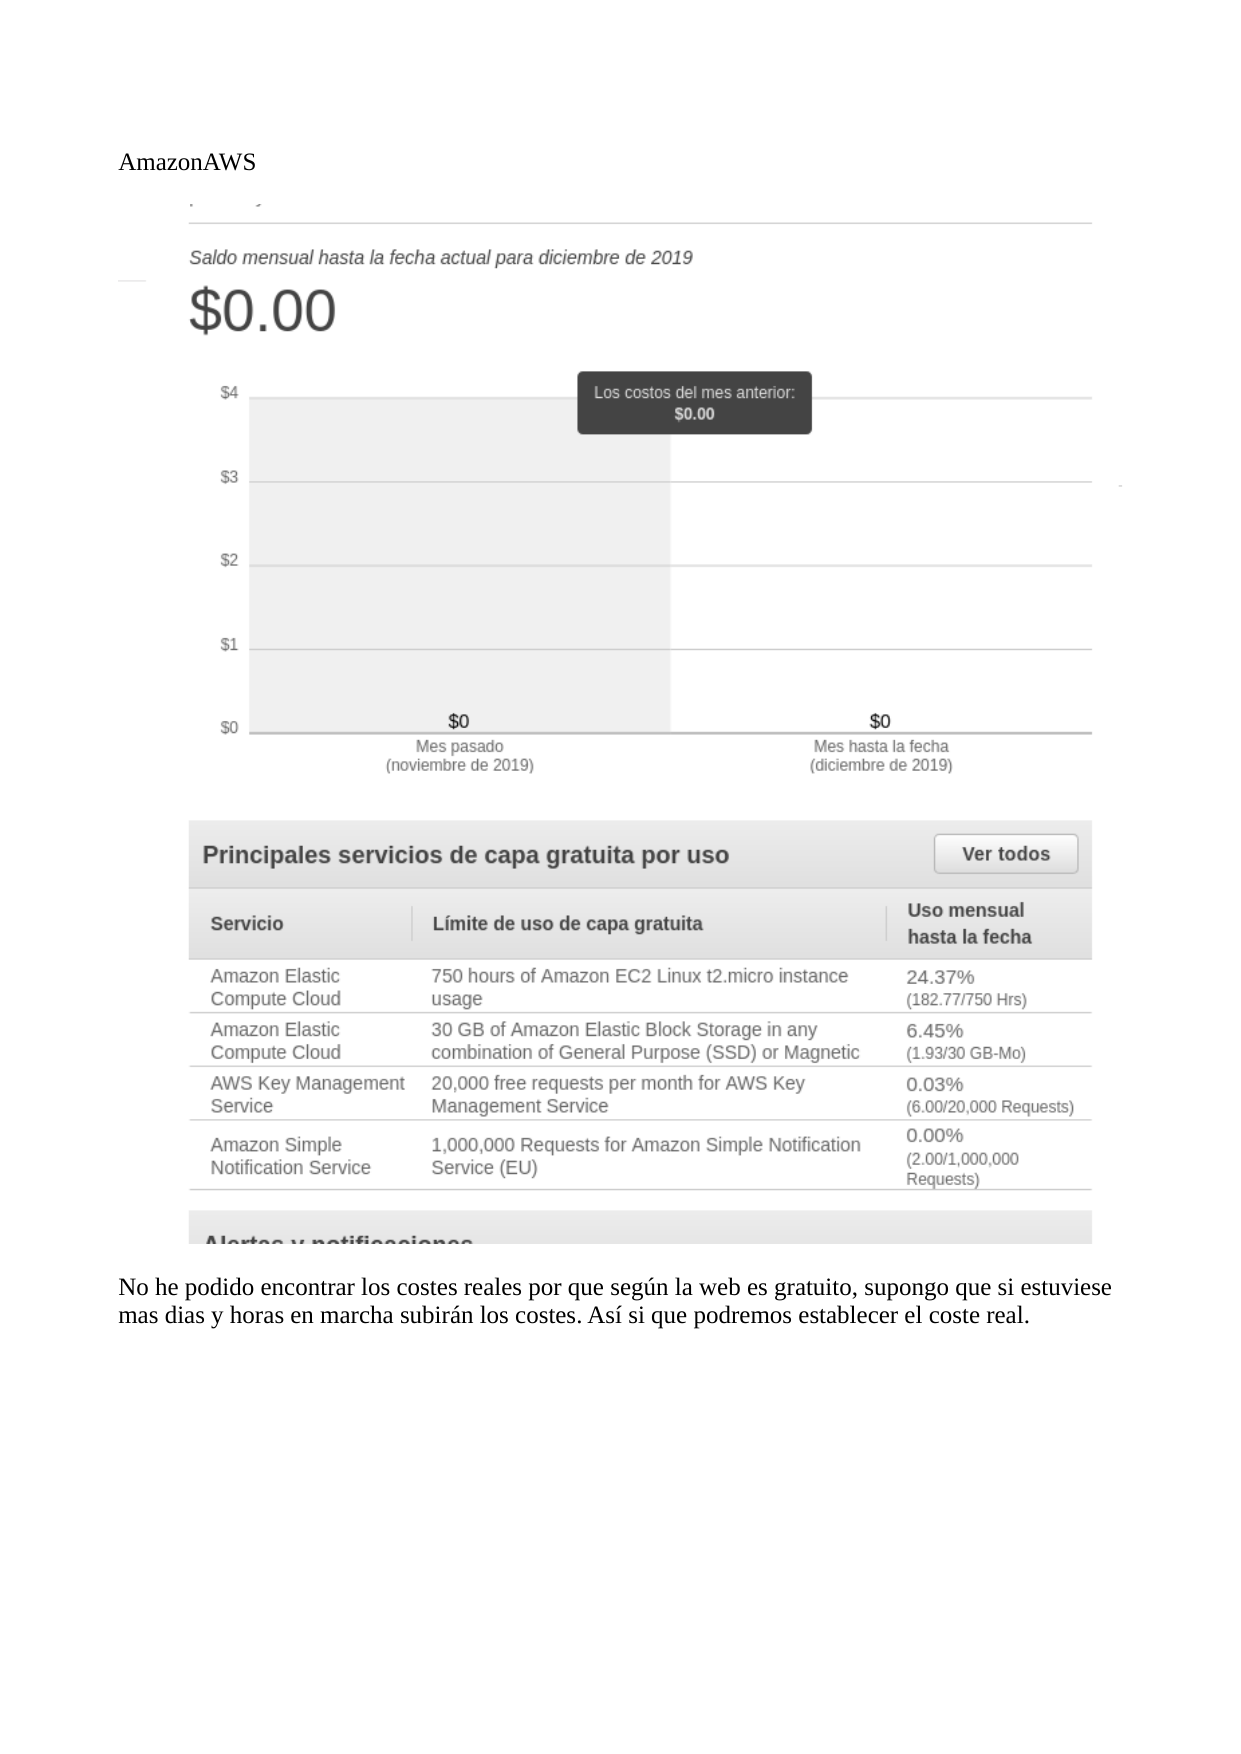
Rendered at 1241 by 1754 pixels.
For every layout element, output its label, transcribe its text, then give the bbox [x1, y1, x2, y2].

text AmazonAWS [118, 147, 1122, 176]
picture [118, 204, 1123, 1244]
text No he podido encontrar los costes reales por que según la web es gratuito, supongo que si estuviese mas dias y horas en marcha subirán los costes. Así si que podremos establecer el coste real. [118, 1272, 1122, 1329]
